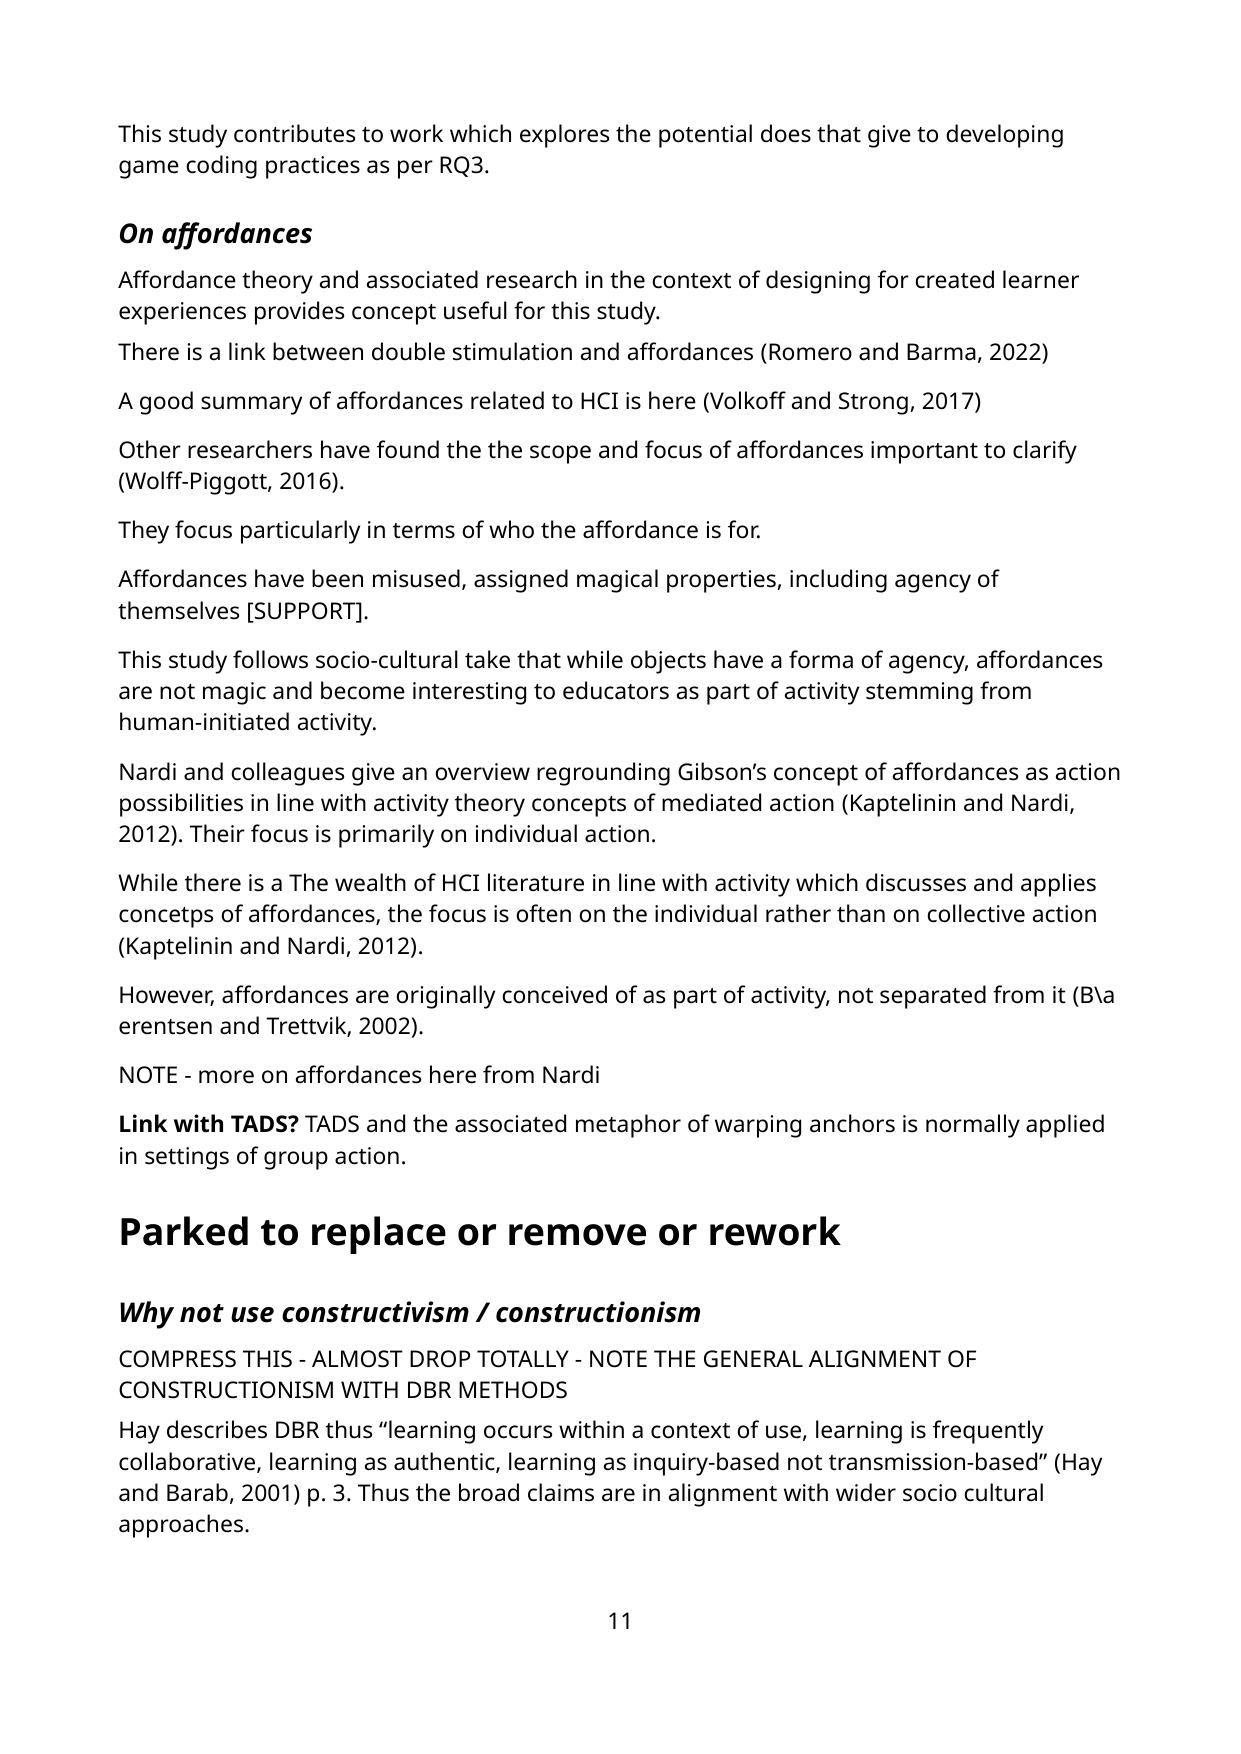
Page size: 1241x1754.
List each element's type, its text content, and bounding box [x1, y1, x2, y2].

text Affordance theory and associated research in the context of designing for created learner experiences provides concept useful for this study. [118, 264, 1122, 326]
text Other researchers have found the the scope and focus of affordances important to clarify (Wolff-Piggott, 2016). [118, 434, 1122, 496]
text However, affordances are originally conceived of as part of activity, not separated from it (B\a erentsen and Trettvik, 2002). [118, 979, 1122, 1041]
text Hay describes DBR thus “learning occurs within a context of use, learning is frequently collaborative, learning as authentic, learning as inquiry-based not transmission-based” (Hay and Barab, 2001) p. 3. Thus the broad claims are in alignment with wider socio cultural approaches. [118, 1414, 1122, 1539]
text COMPRESS THIS - ALMOST DROP TOTALLY - NOTE THE GENERAL ALIGNMENT OF CONSTRUCTIONISM WITH DBR METHODS [118, 1343, 1122, 1405]
subtitle Why not use constructivism / constructionism [118, 1293, 1122, 1330]
text Link with TADS? TADS and the associated metaphor of warping anchors is normally applied in settings of group action. [118, 1108, 1122, 1171]
subtitle On affordances [118, 214, 1122, 251]
text NOTE - more on affordances here from Nardi [118, 1059, 1122, 1090]
text There is a link between double stimulation and affordances (Romero and Barma, 2022) [118, 335, 1122, 367]
text Affordances have been misused, assigned magical properties, including agency of themselves [SUPPORT]. [118, 563, 1122, 626]
text This study contributes to work which explores the potential does that give to developing game coding practices as per RQ3. [118, 118, 1122, 181]
text They focus particularly in terms of who the affordance is for. [118, 514, 1122, 545]
text While there is a The wealth of HCI literature in line with activity which discusses and applies concetps of affordances, the focus is often on the individual rather than on collective action (Kaptelinin and Nardi, 2012). [118, 867, 1122, 961]
text Nardi and colleagues give an overview regrounding Gibson’s concept of affordances as action possibilities in line with activity theory concepts of mediated action (Kaptelinin and Nardi, 2012). Their focus is primarily on individual action. [118, 755, 1122, 849]
text A good summary of affordances related to HCI is here (Volkoff and Strong, 2017) [118, 384, 1122, 416]
text This study follows socio-cultural take that while objects have a forma of agency, affordances are not magic and become interesting to educators as part of activity stemming from human-initiated activity. [118, 644, 1122, 737]
subtitle Parked to replace or remove or rework [118, 1205, 1122, 1256]
